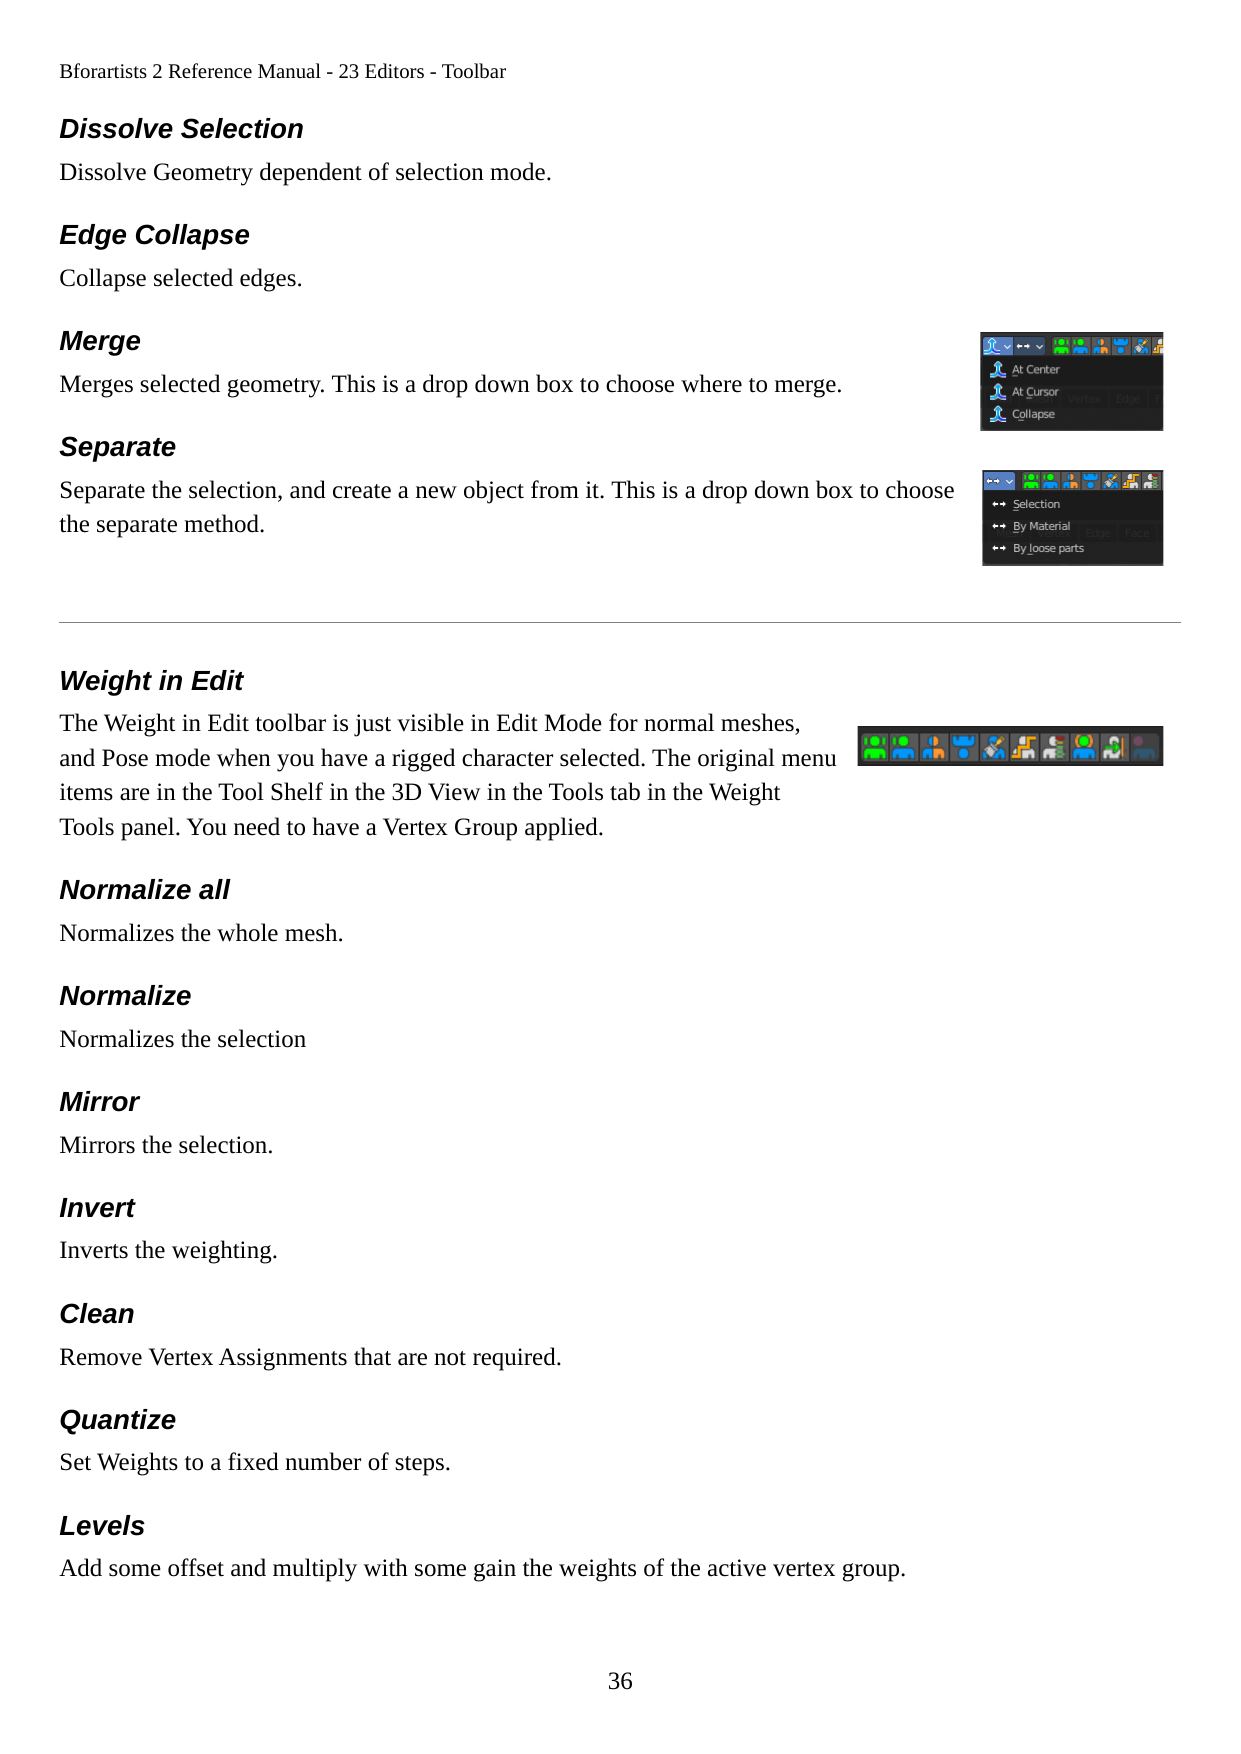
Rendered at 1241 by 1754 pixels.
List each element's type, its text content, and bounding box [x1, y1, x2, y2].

text Mirrors the selection. [59, 1130, 1181, 1158]
subtitle Levels [59, 1509, 1181, 1541]
subtitle Normalize [59, 979, 1181, 1011]
subtitle Separate [59, 430, 1181, 462]
text Inverts the weighting. [59, 1236, 1181, 1264]
picture [982, 470, 1164, 566]
subtitle Merge [59, 324, 1181, 356]
text Collapse selected edges. [59, 263, 1181, 292]
picture [857, 726, 1164, 766]
subtitle Edge Collapse [59, 218, 1181, 250]
text Remove Vertex Assignments that are not required. [59, 1342, 1181, 1370]
subtitle Weight in Edit [59, 664, 1181, 696]
subtitle Clean [59, 1297, 1181, 1329]
text Normalizes the selection [59, 1024, 1181, 1052]
picture [980, 332, 1164, 431]
text Dissolve Geometry dependent of selection mode. [59, 157, 1181, 186]
text Merges selected geometry. This is a drop down box to choose where to merge. [59, 369, 980, 398]
text Separate the selection, and create a new object from it. This is a drop down box to choose the separate method. [59, 475, 982, 538]
text Set Weights to a fixed number of steps. [59, 1447, 1181, 1476]
text The Weight in Edit toolbar is just visible in Edit Mode for normal meshes, and Pose mode when you have a rigged character selected. The original menu items are in the Tool Shelf in the 3D View in the Tools tab in the Weight Tools panel. You need to have a Vertex Group applied. [59, 708, 1181, 841]
subtitle Invert [59, 1191, 1181, 1223]
subtitle Normalize all [59, 873, 1181, 905]
subtitle Mirror [59, 1085, 1181, 1117]
text Normalizes the whole mesh. [59, 918, 1181, 947]
subtitle Dissolve Selection [59, 113, 1181, 144]
subtitle Quantize [59, 1403, 1181, 1435]
text Add some offset and multiply with some gain the weights of the active vertex group. [59, 1553, 1181, 1582]
